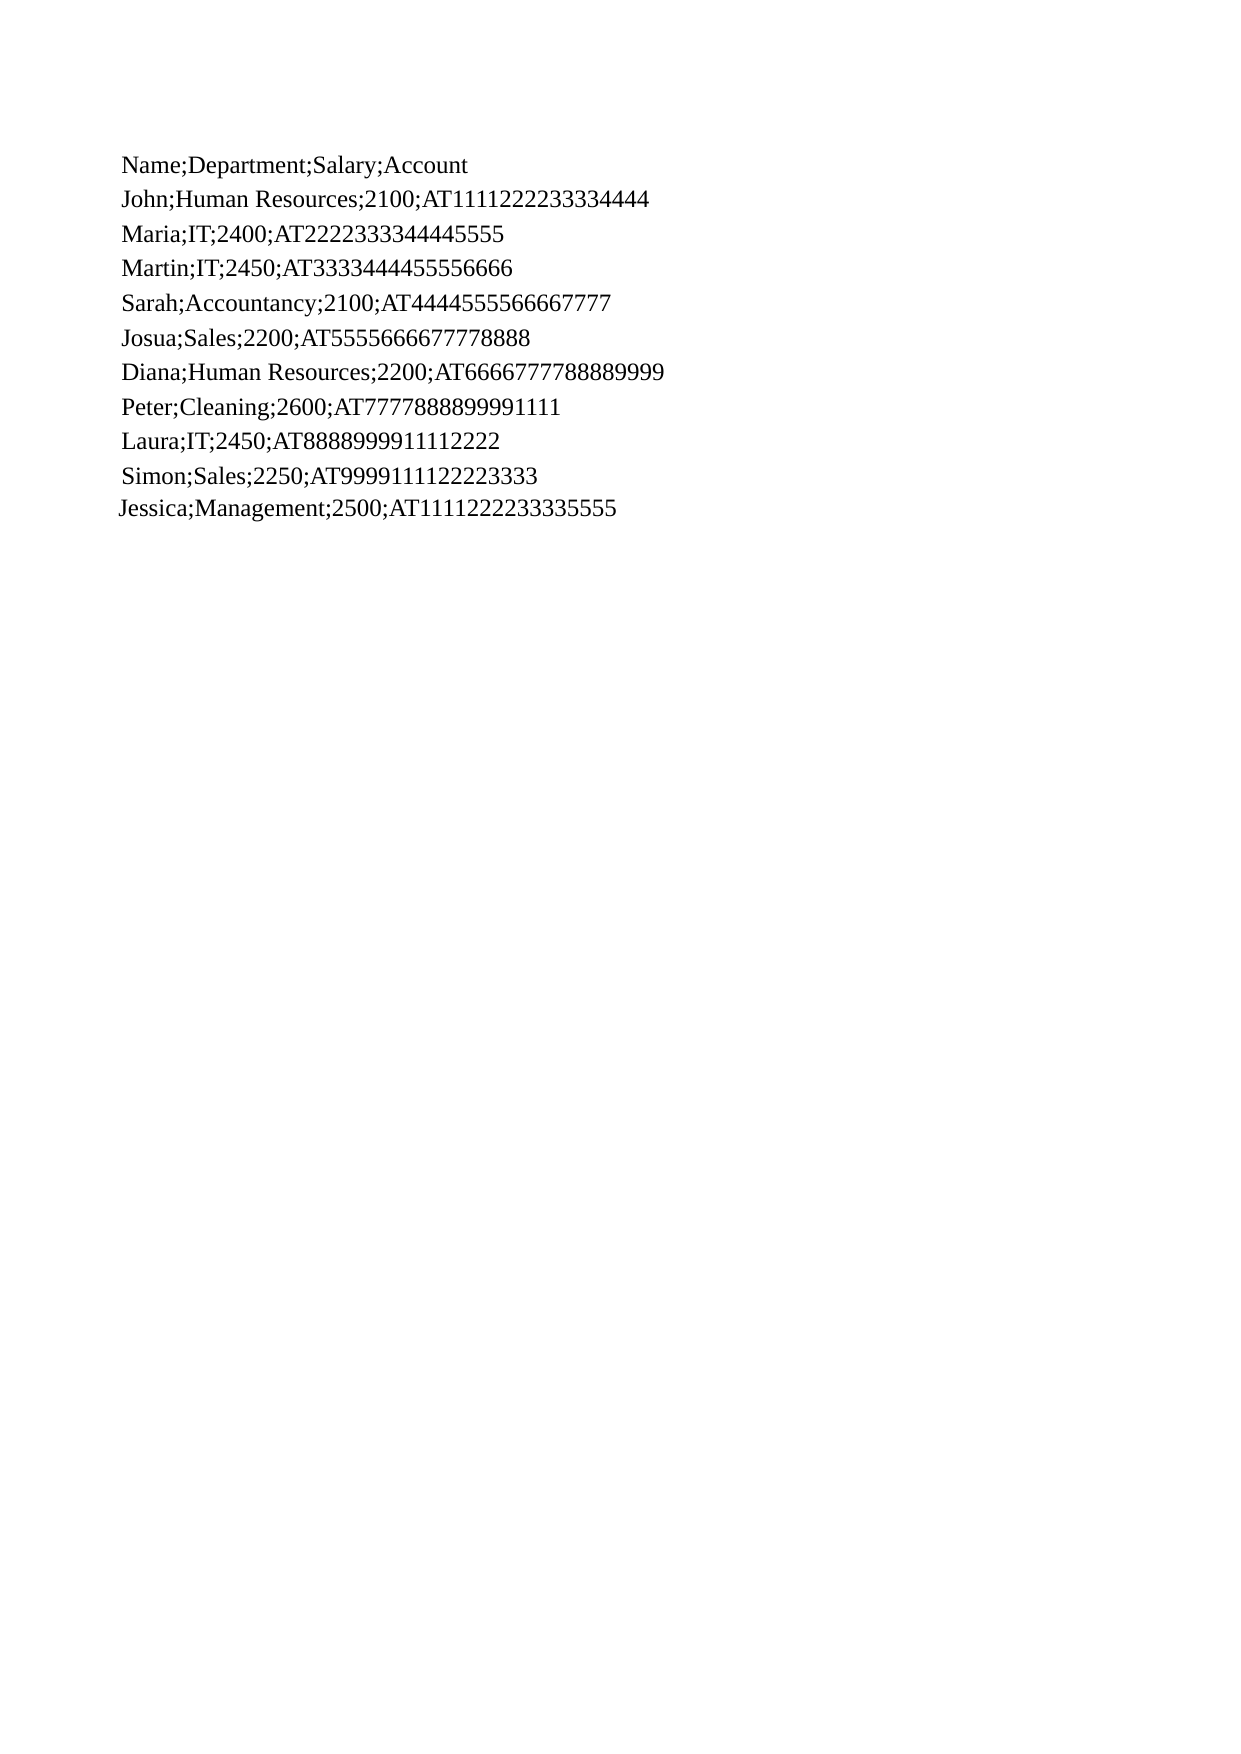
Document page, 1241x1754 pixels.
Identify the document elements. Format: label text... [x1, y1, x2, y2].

table_header Laura;IT;2450;AT8888999911112222 [118, 424, 513, 458]
table_header Diana;Human Resources;2200;AT6666777788889999 [118, 354, 676, 389]
table_header Simon;Sales;2250;AT9999111122223333 [118, 458, 549, 493]
table_header Maria;IT;2400;AT2222333344445555 [118, 216, 517, 251]
text Jessica;Management;2500;AT1111222233335555 [118, 493, 1122, 521]
table_header John;Human Resources;2100;AT1111222233334444 [118, 181, 661, 216]
table_header Josua;Sales;2200;AT5555666677778888 [118, 320, 542, 354]
table_header Name;Department;Salary;Account [118, 147, 479, 181]
table_header Martin;IT;2450;AT3333444455556666 [118, 251, 526, 285]
table_header Peter;Cleaning;2600;AT7777888899991111 [118, 389, 573, 423]
table_header Sarah;Accountancy;2100;AT4444555566667777 [118, 285, 623, 320]
